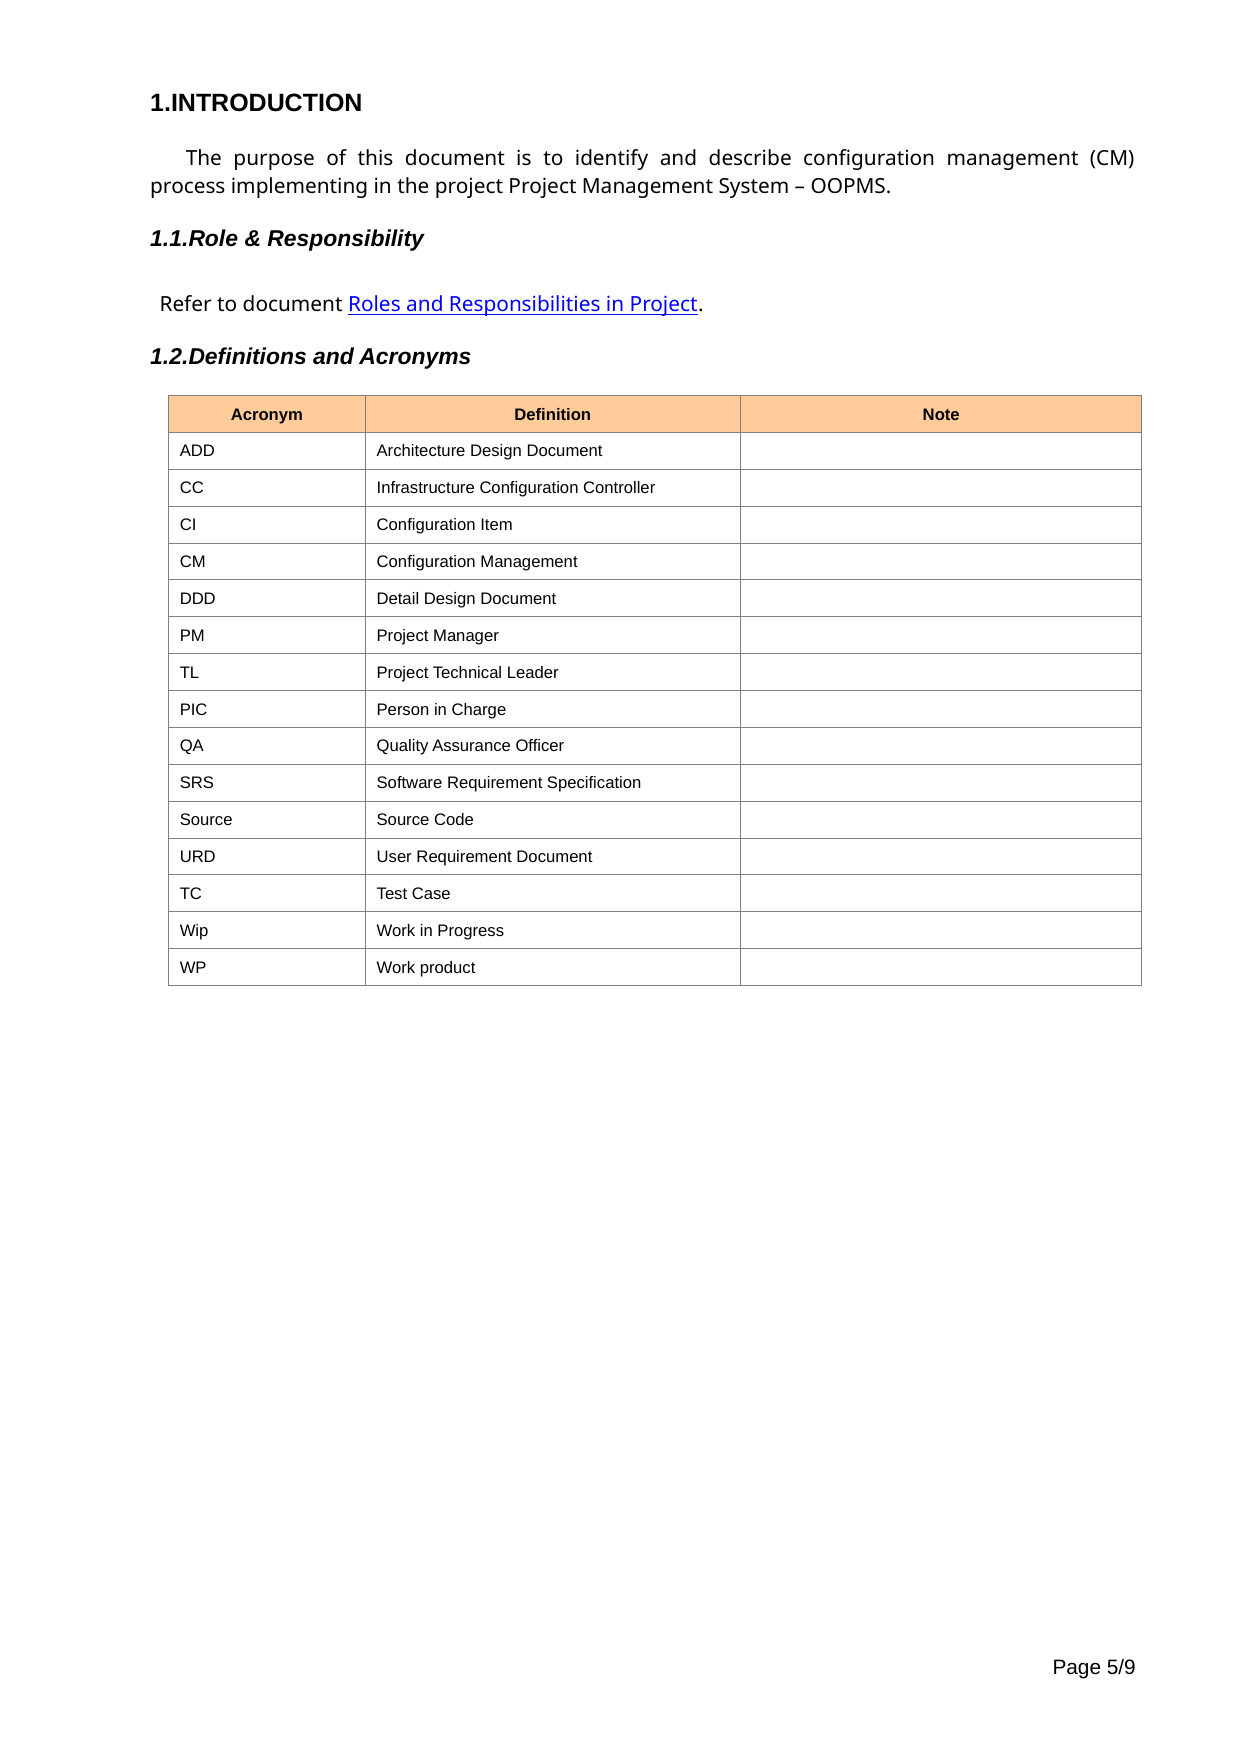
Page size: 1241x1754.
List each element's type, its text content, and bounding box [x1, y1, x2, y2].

table_cell Configuration Management [366, 544, 740, 579]
table_cell PM [169, 617, 365, 653]
table_cell Person in Charge [366, 691, 740, 727]
table_cell Source [169, 802, 365, 837]
table_cell [741, 654, 1141, 690]
table_cell Project Manager [366, 617, 740, 653]
table_header Acronym [169, 396, 365, 432]
table_cell Detail Design Document [366, 580, 740, 616]
table_cell [741, 765, 1141, 801]
table_cell [741, 433, 1141, 469]
table_cell [741, 544, 1141, 579]
table_cell [741, 728, 1141, 764]
table_cell [741, 802, 1141, 837]
table_cell Project Technical Leader [366, 654, 740, 690]
table_cell CM [169, 544, 365, 579]
table_cell TL [169, 654, 365, 690]
table_cell Infrastructure Configuration Controller [366, 470, 740, 506]
table_cell Wip [169, 912, 365, 948]
table_cell ADD [169, 433, 365, 469]
table_cell SRS [169, 765, 365, 801]
table_cell DDD [169, 580, 365, 616]
table_cell WP [169, 949, 365, 985]
table_cell TC [169, 875, 365, 911]
table_cell [741, 470, 1141, 506]
table_cell [741, 875, 1141, 911]
table_cell Test Case [366, 875, 740, 911]
table_cell [741, 949, 1141, 985]
text The purpose of this document is to identify and describe configuration management (CM) process implementing in the project Project Management System – OOPMS. [150, 143, 1136, 200]
table_cell Architecture Design Document [366, 433, 740, 469]
table_cell [741, 691, 1141, 727]
table_cell [741, 617, 1141, 653]
table_header Definition [366, 396, 740, 432]
table_cell CI [169, 507, 365, 542]
table_cell [741, 912, 1141, 948]
table_cell [741, 580, 1141, 616]
table_cell CC [169, 470, 365, 506]
table_cell Source Code [366, 802, 740, 837]
table_cell Quality Assurance Officer [366, 728, 740, 764]
subtitle Role & Responsibility [150, 225, 1136, 251]
table_cell Software Requirement Specification [366, 765, 740, 801]
subtitle Introduction [150, 87, 1136, 116]
table_cell PIC [169, 691, 365, 727]
table_cell Work in Progress [366, 912, 740, 948]
table_cell [741, 839, 1141, 874]
table_cell User Requirement Document [366, 839, 740, 874]
table_cell Work product [366, 949, 740, 985]
subtitle Definitions and Acronyms [150, 343, 1136, 369]
table_cell URD [169, 839, 365, 874]
text Refer to document Roles and Responsibilities in Project. [159, 289, 1136, 318]
table_cell Configuration Item [366, 507, 740, 542]
table_cell [741, 507, 1141, 542]
table_cell QA [169, 728, 365, 764]
table_header Note [741, 396, 1141, 432]
